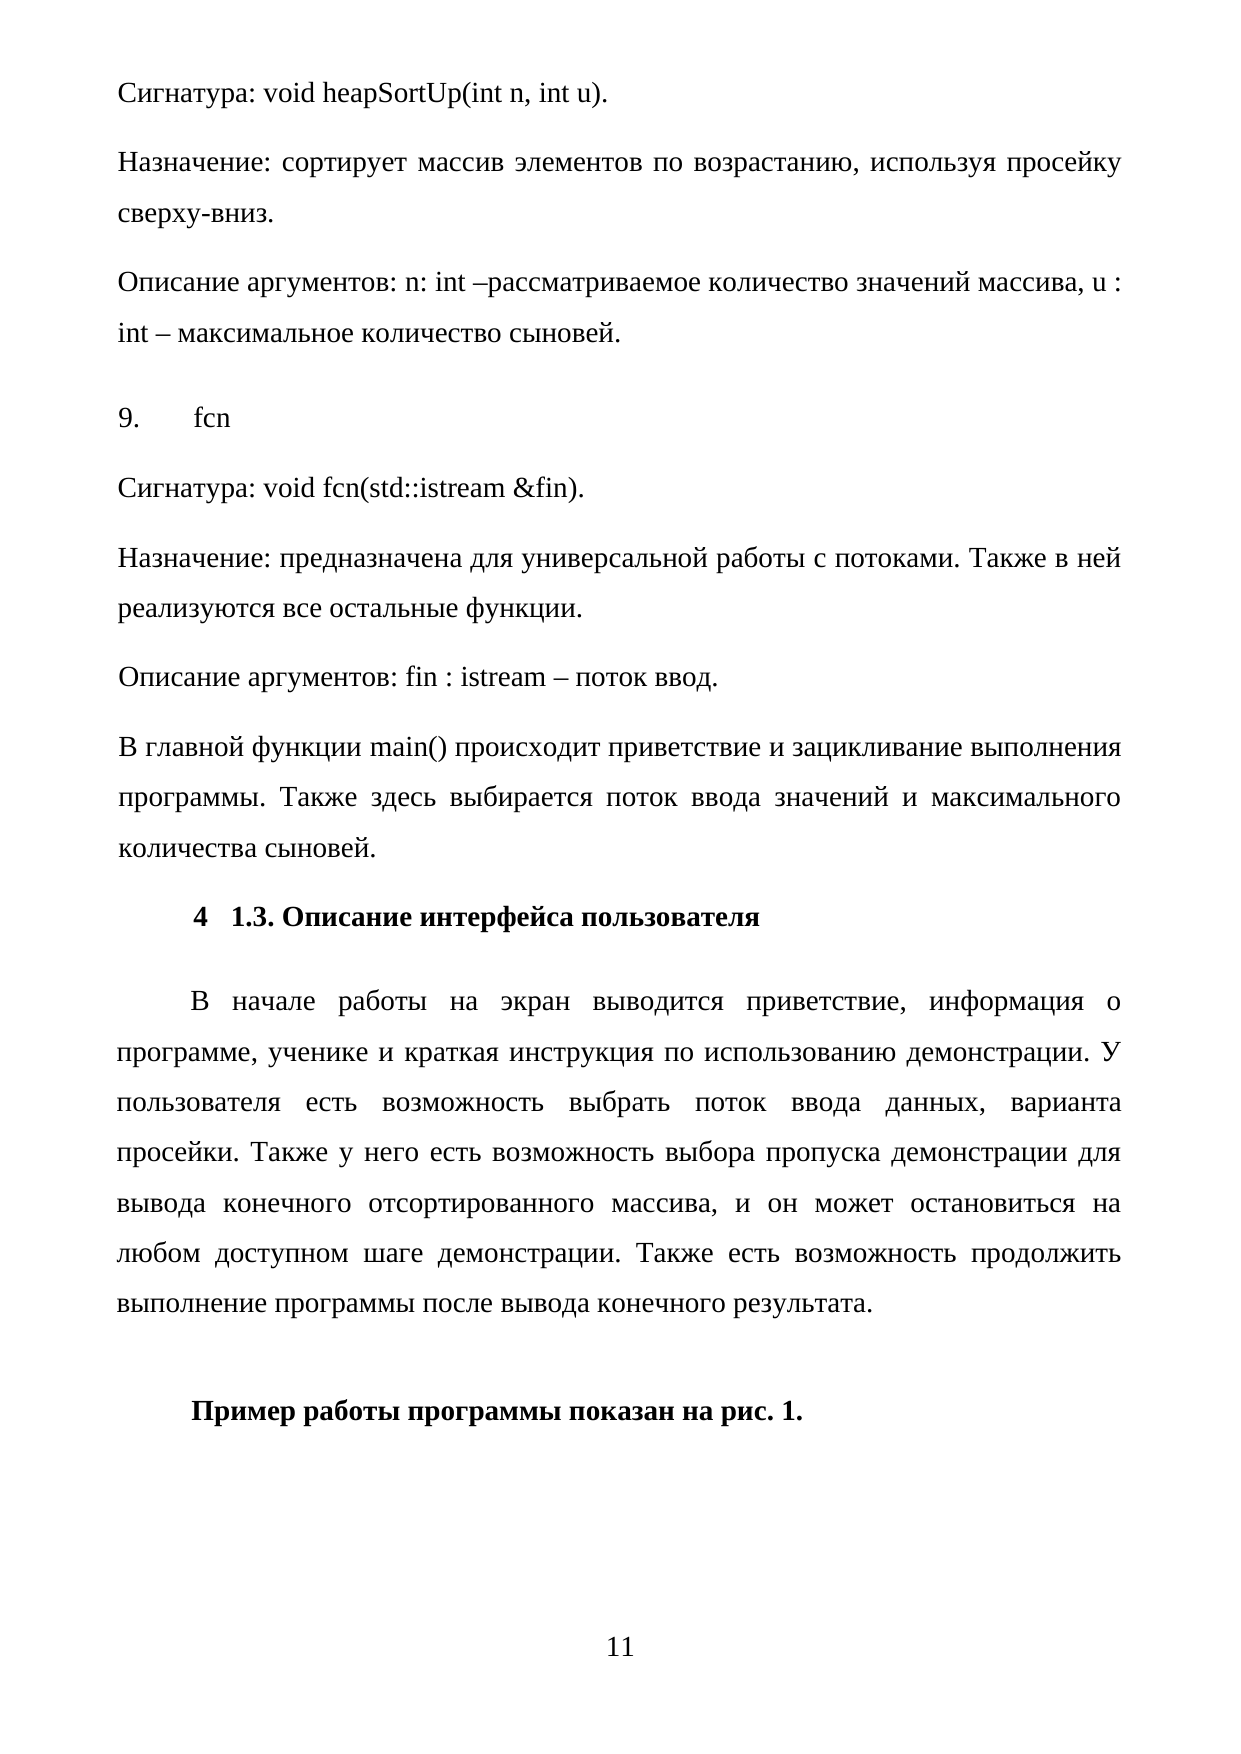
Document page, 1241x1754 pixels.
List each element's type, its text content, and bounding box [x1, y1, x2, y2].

list fcn [118, 401, 1122, 434]
text Сигнатура: void heapSortUp(int n, int u). [117, 75, 1122, 108]
text В главной функции main() происходит приветствие и зацикливание выполнения программы. Также здесь выбирается поток ввода значений и максимального количества сыновей. [118, 729, 1122, 863]
text Назначение: предназначена для универсальной работы с потоками. Также в ней реализуются все остальные функции. [117, 540, 1122, 623]
text Назначение: сортирует массив элементов по возрастанию, используя просейку сверху-вниз. [117, 144, 1122, 228]
text Описание аргументов: fin : istream – поток ввод. [118, 659, 1122, 693]
text Пример работы программы показан на рис. 1. [191, 1393, 1122, 1427]
text В начале работы на экран выводится приветствие, информация о программе, ученике и краткая инструкция по использованию демонстрации. У пользователя есть возможность выбрать поток ввода данных, варианта просейки. Также у него есть возможность выбора пропуска демонстрации для вывода конечного отсортированного массива, и он может остановиться на любом доступном шаге демонстрации. Также есть возможность продолжить выполнение программы после вывода конечного результата. [116, 983, 1122, 1319]
text Описание аргументов: n: int –рассматриваемое количество значений массива, u : int – максимальное количество сыновей. [117, 264, 1122, 348]
text Сигнатура: void fcn(std::istream &fin). [117, 470, 1122, 504]
subtitle 1.3. Описание интерфейса пользователя [193, 899, 1122, 933]
